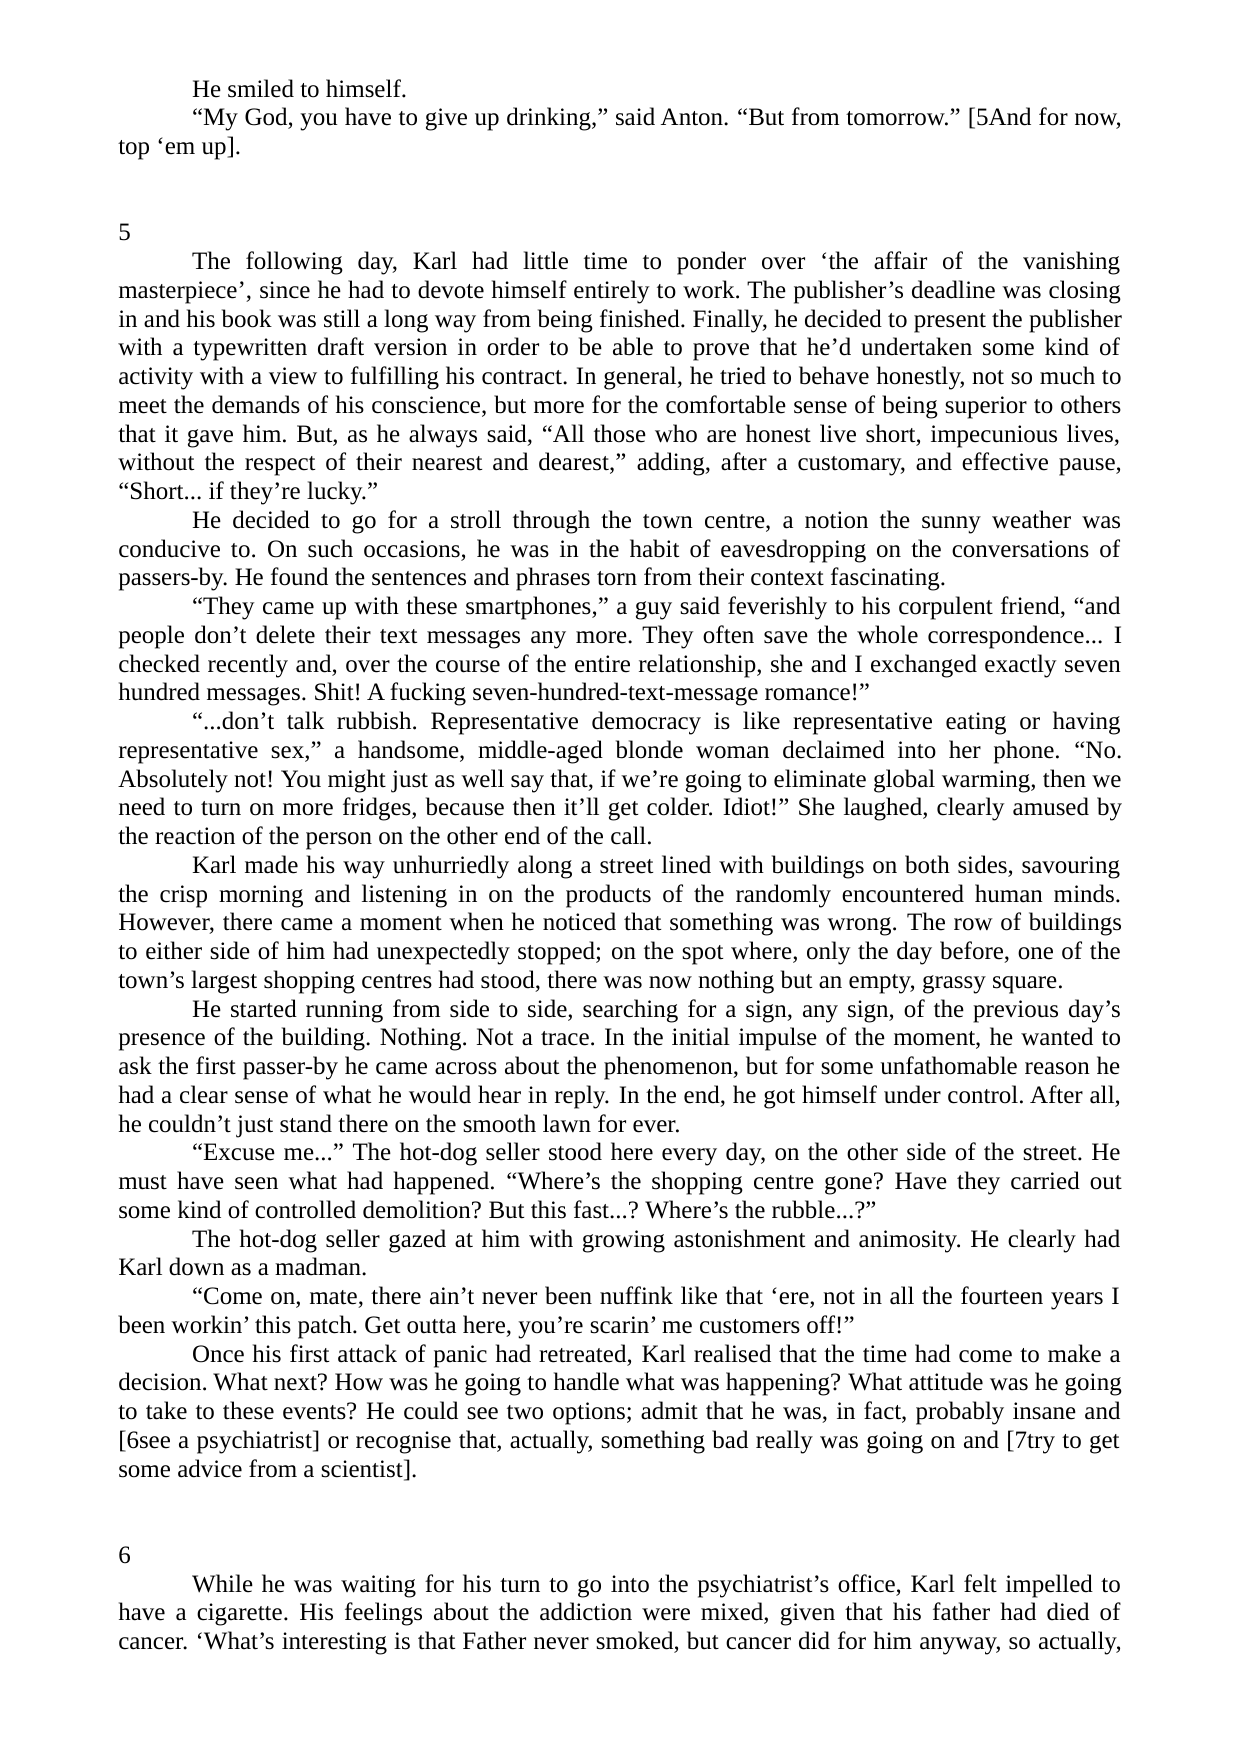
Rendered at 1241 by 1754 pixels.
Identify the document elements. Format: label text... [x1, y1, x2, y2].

text “...don’t talk rubbish. Representative democracy is like representative eating or having representative sex,” a handsome, middle-aged blonde woman declaimed into her phone. “No. Absolutely not! You might just as well say that, if we’re going to eliminate global warming, then we need to turn on more fridges, because then it’ll get colder. Idiot!” She laughed, clearly amused by the reaction of the person on the other end of the call. [118, 706, 1122, 850]
text While he was waiting for his turn to go into the psychiatrist’s office, Karl felt impelled to have a cigarette. His feelings about the addiction were mixed, given that his father had died of cancer. ‘What’s interesting is that Father never smoked, but cancer did for him anyway, so actually, [118, 1569, 1122, 1655]
text He decided to go for a stroll through the town centre, a notion the sunny weather was conducive to. On such occasions, he was in the habit of eavesdropping on the conversations of passers-by. He found the sentences and phrases torn from their context fascinating. [118, 505, 1122, 591]
text “Come on, mate, there ain’t never been nuffink like that ‘ere, not in all the fourteen years I been workin’ this patch. Get outta here, you’re scarin’ me customers off!” [118, 1281, 1122, 1339]
text The hot-dog seller gazed at him with growing astonishment and animosity. He clearly had Karl down as a madman. [118, 1224, 1122, 1281]
text He started running from side to side, searching for a sign, any sign, of the previous day’s presence of the building. Nothing. Not a trace. In the initial impulse of the moment, he wanted to ask the first passer-by he came across about the phenomenon, but for some unfathomable reason he had a clear sense of what he would hear in reply. In the end, he got himself under control. After all, he couldn’t just stand there on the smooth lawn for ever. [118, 994, 1122, 1137]
text 6 [118, 1540, 1122, 1569]
text “They came up with these smartphones,” a guy said feverishly to his corpulent friend, “and people don’t delete their text messages any more. They often save the whole correspondence... I checked recently and, over the course of the entire relationship, she and I exchanged exactly seven hundred messages. Shit! A fucking seven-hundred-text-message romance!” [118, 591, 1122, 706]
text 5 [118, 217, 1122, 246]
text He smiled to himself. [118, 74, 1122, 102]
text “My God, you have to give up drinking,” said Anton. “But from tomorrow.” [5And for now, top ‘em up]. [118, 102, 1122, 160]
text “Excuse me...” The hot-dog seller stood here every day, on the other side of the street. He must have seen what had happened. “Where’s the shopping centre gone? Have they carried out some kind of controlled demolition? But this fast...? Where’s the rubble...?” [118, 1137, 1122, 1224]
text Karl made his way unhurriedly along a street lined with buildings on both sides, savouring the crisp morning and listening in on the products of the randomly encountered human minds. However, there came a moment when he noticed that something was wrong. The row of buildings to either side of him had unexpectedly stopped; on the spot where, only the day before, one of the town’s largest shopping centres had stood, there was now nothing but an empty, grassy square. [118, 850, 1122, 994]
text Once his first attack of panic had retreated, Karl realised that the time had come to make a decision. What next? How was he going to handle what was happening? What attitude was he going to take to these events? He could see two options; admit that he was, in fact, probably insane and [6see a psychiatrist] or recognise that, actually, something bad really was going on and [7try to get some advice from a scientist]. [118, 1339, 1122, 1482]
text The following day, Karl had little time to ponder over ‘the affair of the vanishing masterpiece’, since he had to devote himself entirely to work. The publisher’s deadline was closing in and his book was still a long way from being finished. Finally, he decided to present the publisher with a typewritten draft version in order to be able to prove that he’d undertaken some kind of activity with a view to fulfilling his contract. In general, he tried to behave honestly, not so much to meet the demands of his conscience, but more for the comfortable sense of being superior to others that it gave him. But, as he always said, “All those who are honest live short, impecunious lives, without the respect of their nearest and dearest,” adding, after a customary, and effective pause, “Short... if they’re lucky.” [118, 246, 1122, 505]
